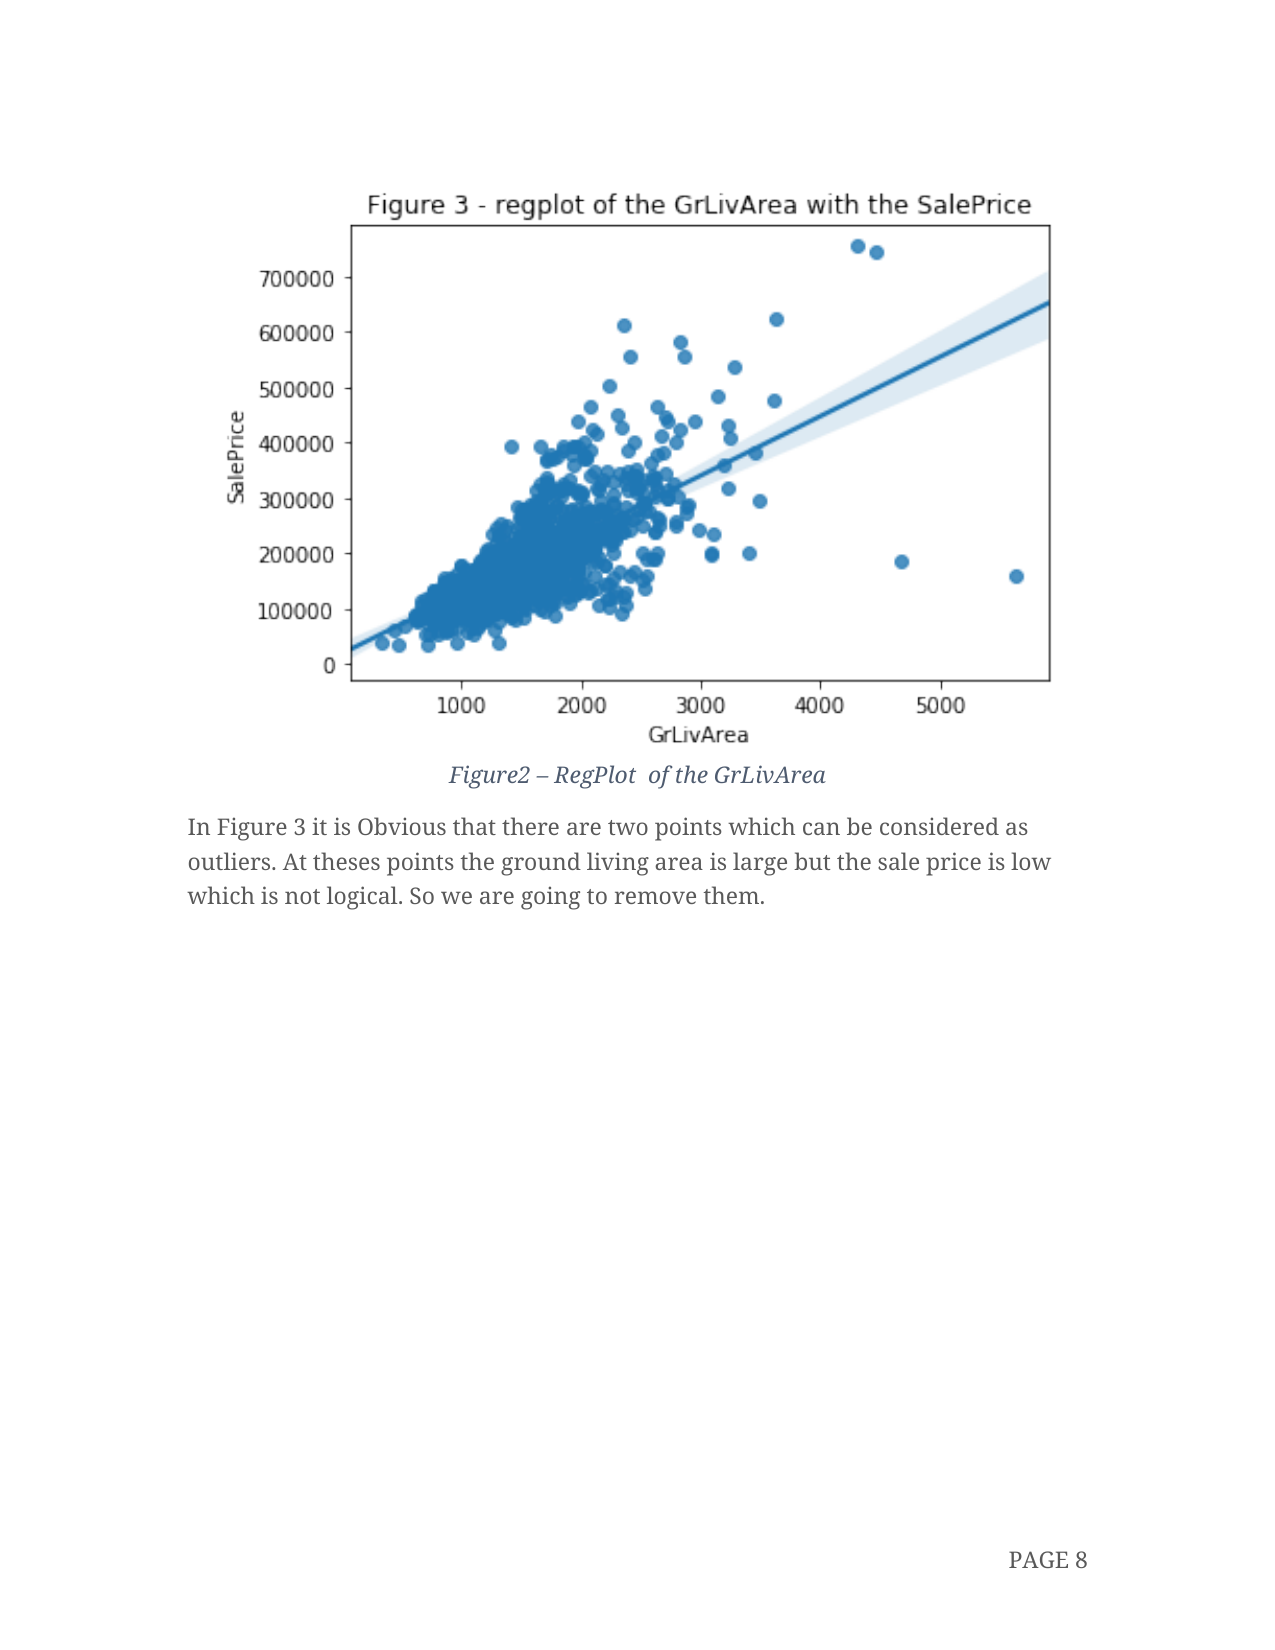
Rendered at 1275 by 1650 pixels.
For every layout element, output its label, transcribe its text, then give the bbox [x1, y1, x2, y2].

text In Figure 3 it is Obvious that there are two points which can be considered as outliers. At theses points the ground living area is large but the sale price is low which is not logical. So we are going to remove them. [187, 811, 1087, 911]
picture [213, 180, 1062, 760]
text Figure2 – RegPlot of the GrLivArea [187, 180, 1087, 791]
